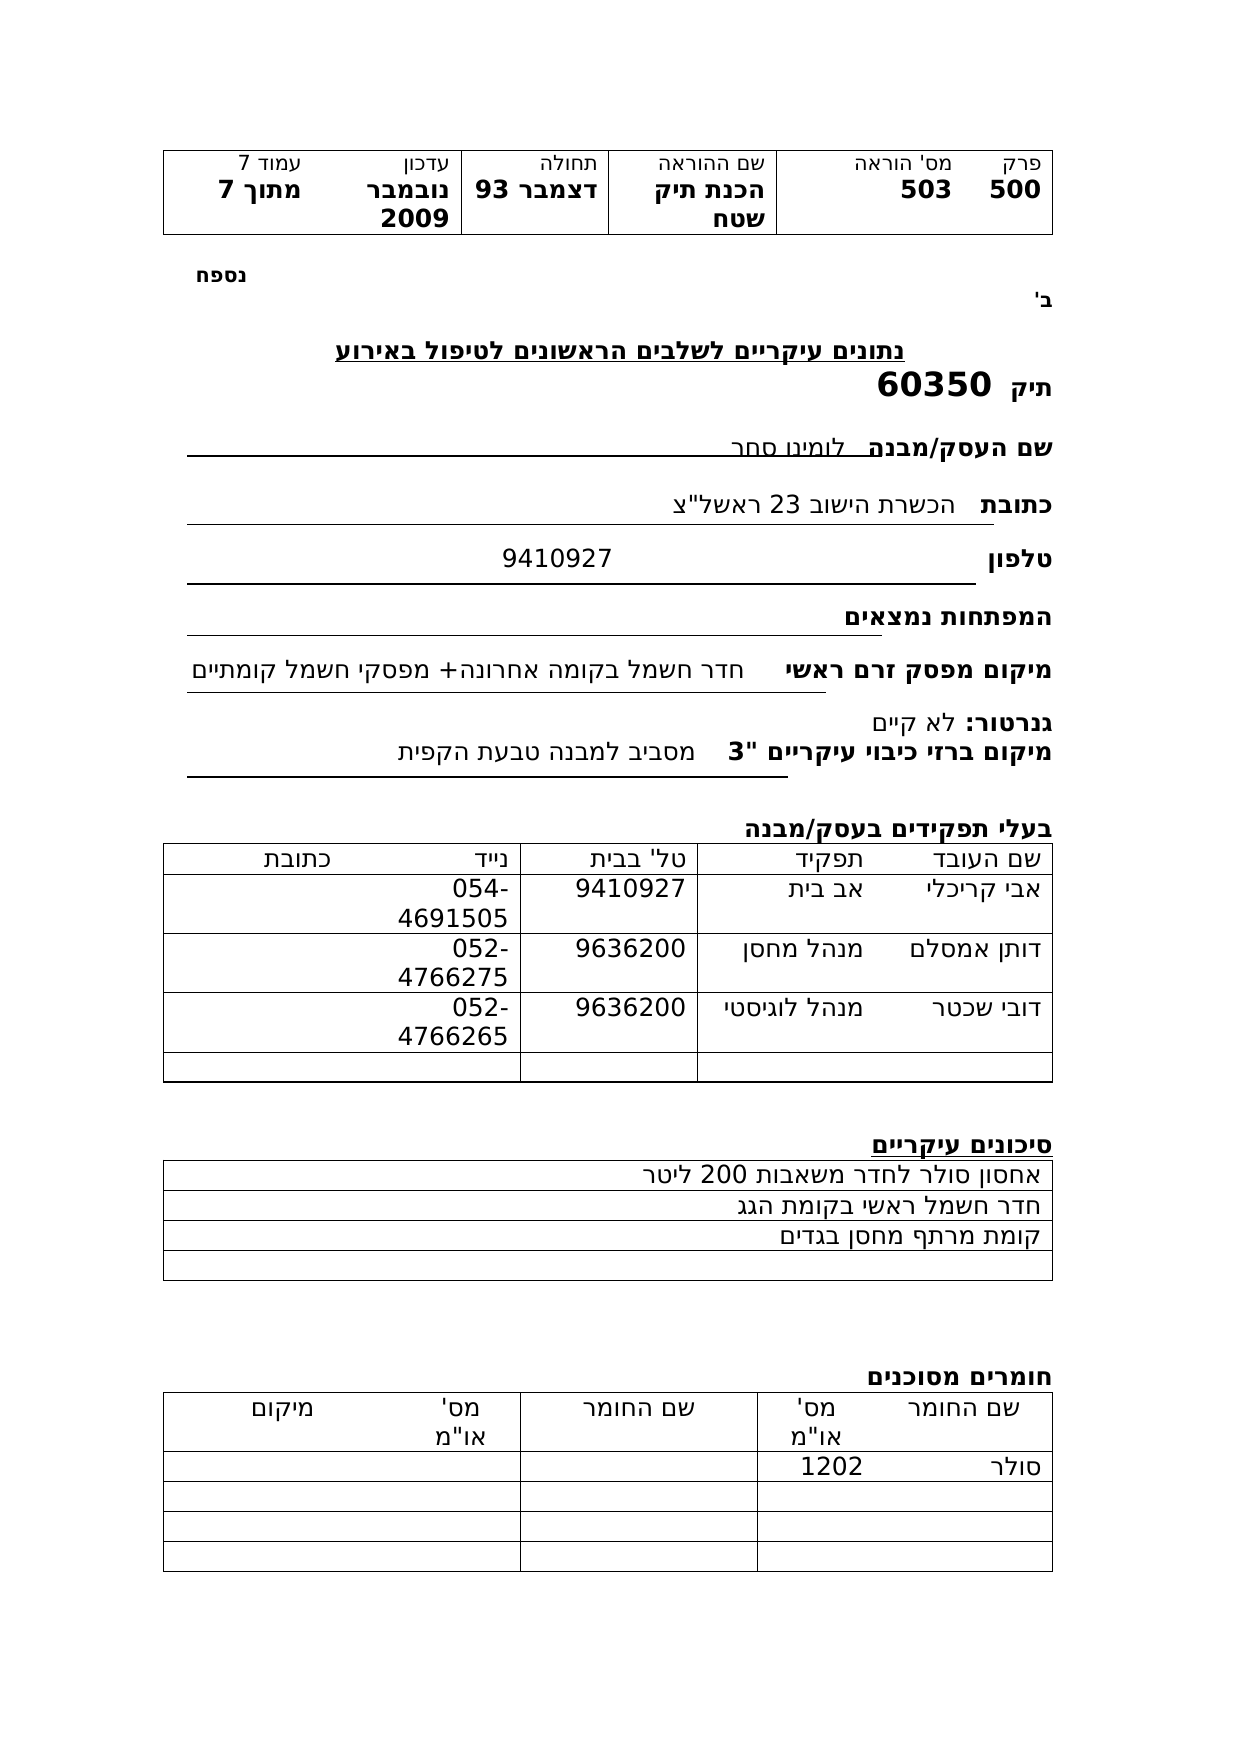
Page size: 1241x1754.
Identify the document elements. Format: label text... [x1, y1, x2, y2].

text תיק 60350 [187, 365, 1053, 404]
table_header תחולה דצמבר 93 [462, 151, 608, 234]
table_header שם ההוראה הכנת תיק שטח [609, 151, 776, 234]
table_cell 052-4766275 [343, 934, 520, 992]
table_cell [164, 1482, 401, 1511]
table_cell [343, 1053, 520, 1081]
table_cell [164, 1512, 401, 1541]
table_cell [875, 1542, 1052, 1571]
table_header עמוד 7 מתוך 7 [164, 151, 313, 234]
text נספח ב' [187, 263, 1053, 312]
table_header נייד [343, 844, 520, 873]
table_cell [401, 1542, 520, 1571]
text נתונים עיקריים לשלבים הראשונים לטיפול באירוע [187, 336, 1053, 365]
table_cell [758, 1542, 875, 1571]
table_cell 052-4766265 [343, 993, 520, 1052]
table_cell דובי שכטר [875, 993, 1052, 1052]
table_cell 1202 [758, 1452, 875, 1481]
table_header מיקום [164, 1393, 401, 1451]
table_header שם החומר [521, 1393, 757, 1451]
table_cell דותן אמסלם [875, 934, 1052, 992]
text שם העסק/מבנה לומינו סחר [187, 433, 1053, 462]
table_cell [698, 1053, 875, 1081]
table_cell מנהל מחסן [698, 934, 875, 992]
table_cell [401, 1482, 520, 1511]
table_cell קומת מרתף מחסן בגדים [164, 1221, 1052, 1250]
table_cell [758, 1482, 875, 1511]
table_cell חדר חשמל ראשי בקומת הגג [164, 1191, 1052, 1220]
table_cell [164, 1251, 1052, 1280]
table_cell [164, 934, 343, 992]
table_cell [875, 1053, 1052, 1081]
table_header שם החומר [875, 1393, 1052, 1451]
table_cell אבי קריכלי [875, 875, 1052, 933]
table_cell [521, 1542, 757, 1571]
text מיקום ברזי כיבוי עיקריים "3 מסביב למבנה טבעת הקפית [187, 737, 1053, 766]
table_cell [521, 1452, 757, 1481]
table_cell מנהל לוגיסטי [698, 993, 875, 1052]
table_cell [164, 1452, 401, 1481]
table_cell [521, 1512, 757, 1541]
table_header טל' בבית [521, 844, 697, 873]
table_cell [521, 1482, 757, 1511]
table_cell [875, 1482, 1052, 1511]
table_header מס' או"מ [758, 1393, 875, 1451]
table_cell [164, 993, 343, 1052]
table_cell 9636200 [521, 993, 697, 1052]
table_cell 9410927 [521, 875, 697, 933]
table_header מס' הוראה 503 [777, 151, 964, 234]
table_header פרק 500 [964, 151, 1052, 234]
table_cell [401, 1452, 520, 1481]
table_header שם העובד [875, 844, 1052, 873]
text מיקום מפסק זרם ראשי חדר חשמל בקומה אחרונה+ מפסקי חשמל קומתיים [187, 655, 1053, 684]
table_cell [401, 1512, 520, 1541]
text בעלי תפקידים בעסק/מבנה [187, 814, 1053, 843]
table_cell [164, 1542, 401, 1571]
table_header מס' או"מ [401, 1393, 520, 1451]
text טלפון 9410927 [187, 544, 1053, 573]
table_cell 9636200 [521, 934, 697, 992]
table_header אחסון סולר לחדר משאבות 200 ליטר [164, 1161, 1052, 1190]
table_cell [164, 875, 343, 933]
text סיכונים עיקריים [187, 1130, 1053, 1159]
table_cell סולר [875, 1452, 1052, 1481]
table_cell [875, 1512, 1052, 1541]
table_cell [164, 1053, 343, 1081]
table_cell אב בית [698, 875, 875, 933]
table_cell [521, 1053, 697, 1081]
text גנרטור: לא קיים [187, 708, 1053, 737]
text המפתחות נמצאים [187, 602, 1053, 631]
table_header תפקיד [698, 844, 875, 873]
table_header עדכון נובמבר 2009 [313, 151, 461, 234]
table_header כתובת [164, 844, 343, 873]
text כתובת הכשרת הישוב 23 ראשל"צ [187, 491, 1053, 520]
table_cell 054-4691505 [343, 875, 520, 933]
text חומרים מסוכנים [187, 1362, 1053, 1392]
table_cell [758, 1512, 875, 1541]
